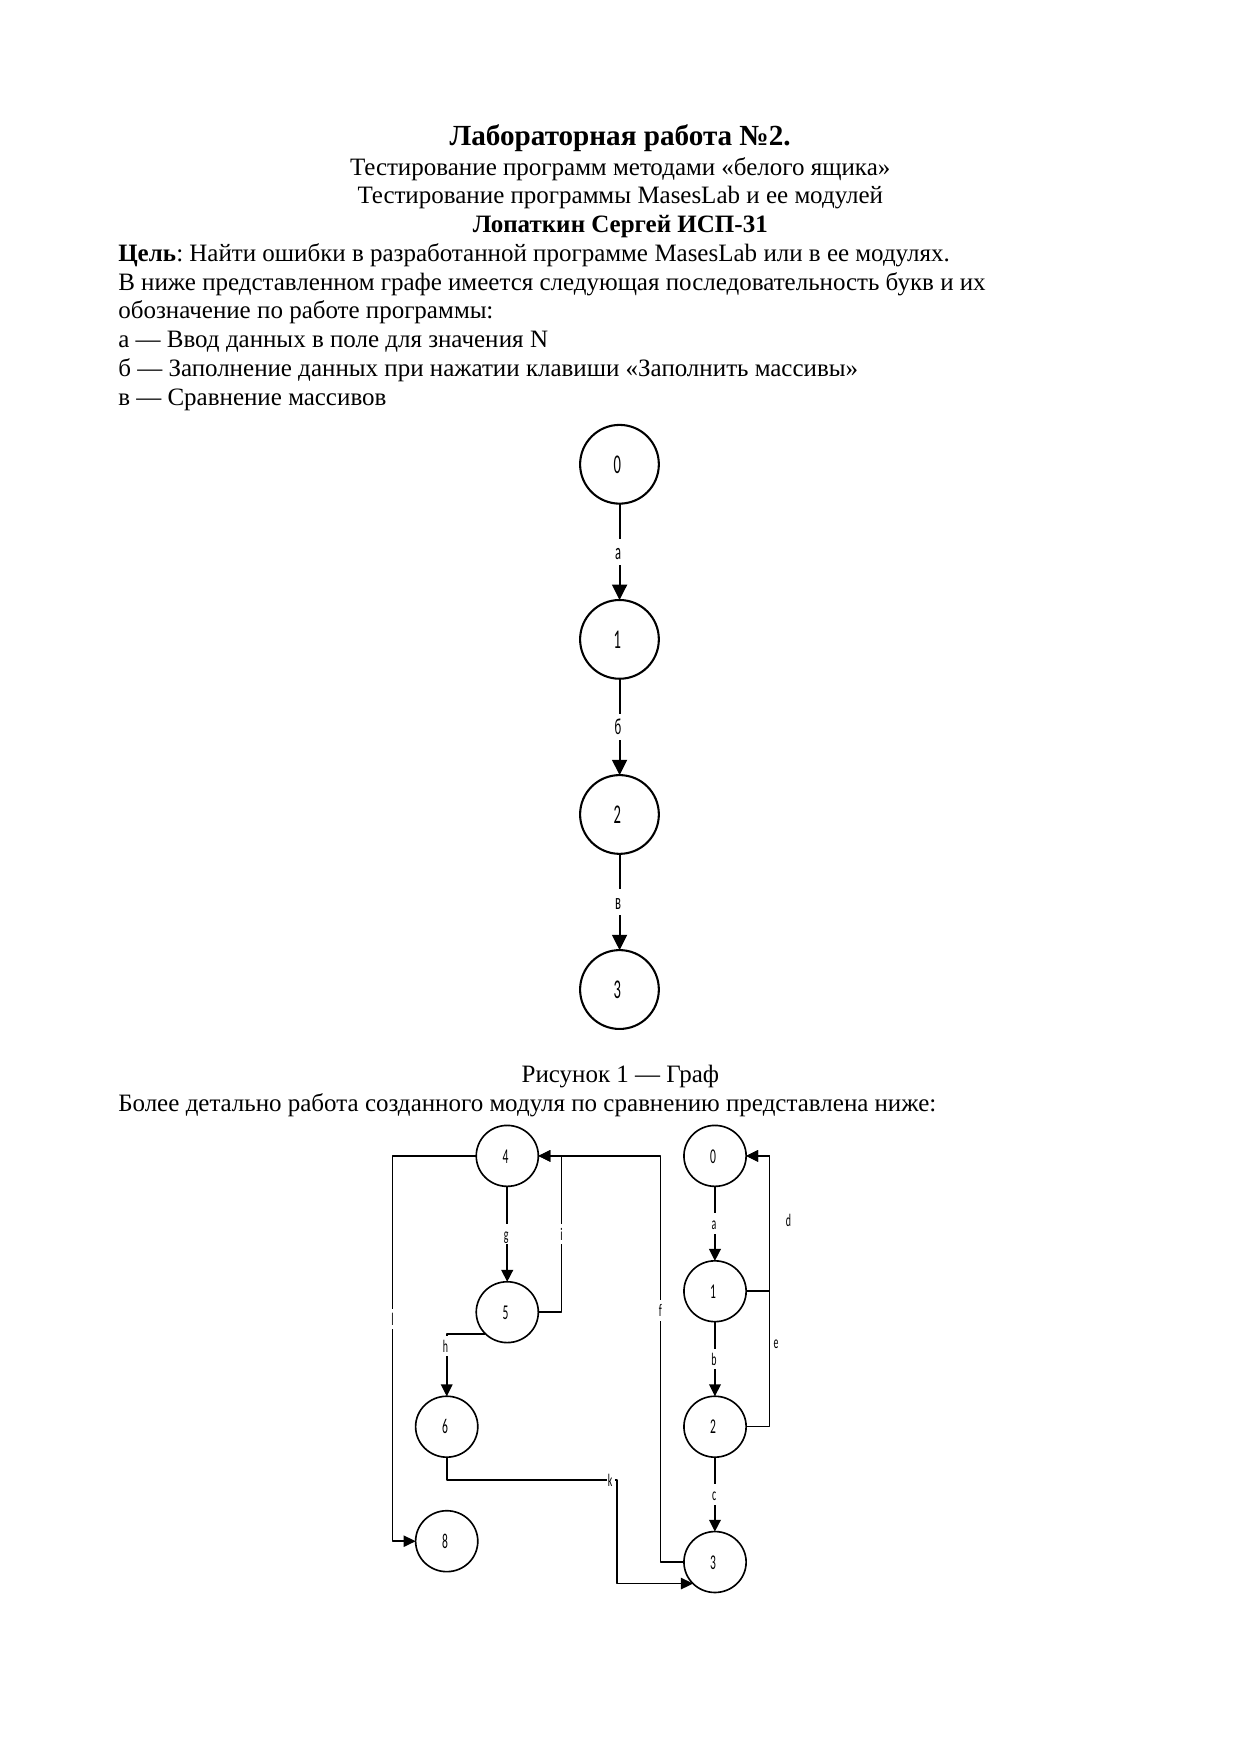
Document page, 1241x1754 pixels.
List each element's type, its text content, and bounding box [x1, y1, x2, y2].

text в — Сравнение массивов [118, 382, 1122, 410]
text а — Ввод данных в поле для значения N [118, 324, 1122, 353]
text б — Заполнение данных при нажатии клавиши «Заполнить массивы» [118, 353, 1122, 382]
text Лабораторная работа №2. [118, 118, 1122, 152]
text Тестирование программы MasesLab и ее модулей [118, 180, 1122, 209]
text В ниже представленном графе имеется следующая последовательность букв и их обозначение по работе программы: [118, 267, 1122, 324]
text Рисунок 1 — Граф [118, 1059, 1122, 1088]
text Цель: Найти ошибки в разработанной программе MasesLab или в ее модулях. [118, 238, 1122, 267]
text Тестирование программ методами «белого ящика» [118, 152, 1122, 180]
text Лопаткин Сергей ИСП-31 [118, 209, 1122, 238]
text Более детально работа созданного модуля по сравнению представлена ниже: [118, 1088, 1122, 1116]
